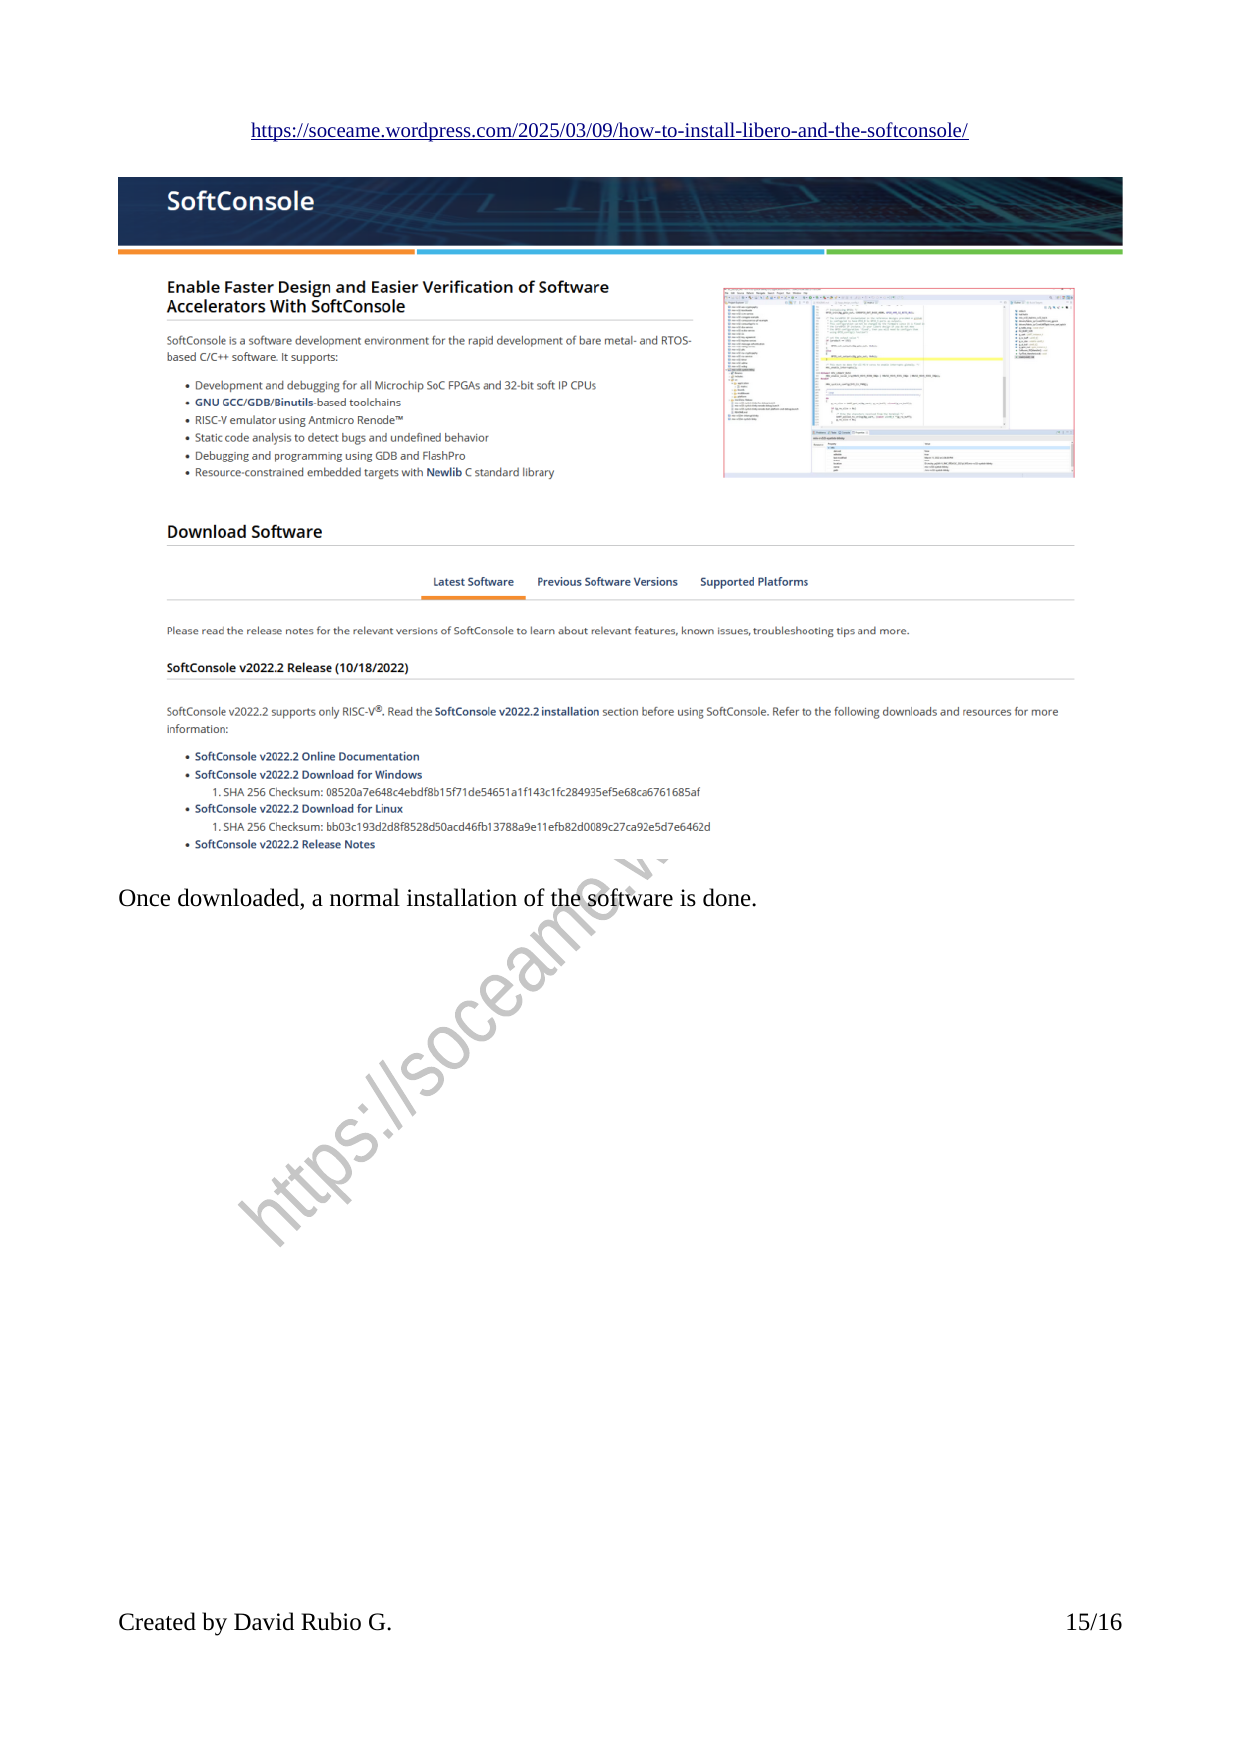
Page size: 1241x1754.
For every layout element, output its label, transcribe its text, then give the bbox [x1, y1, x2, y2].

picture [118, 177, 1123, 859]
text Once downloaded, a normal installation of the software is done. [118, 883, 585, 912]
text Once downloaded, a normal installation of the software is done. [592, 883, 1122, 912]
